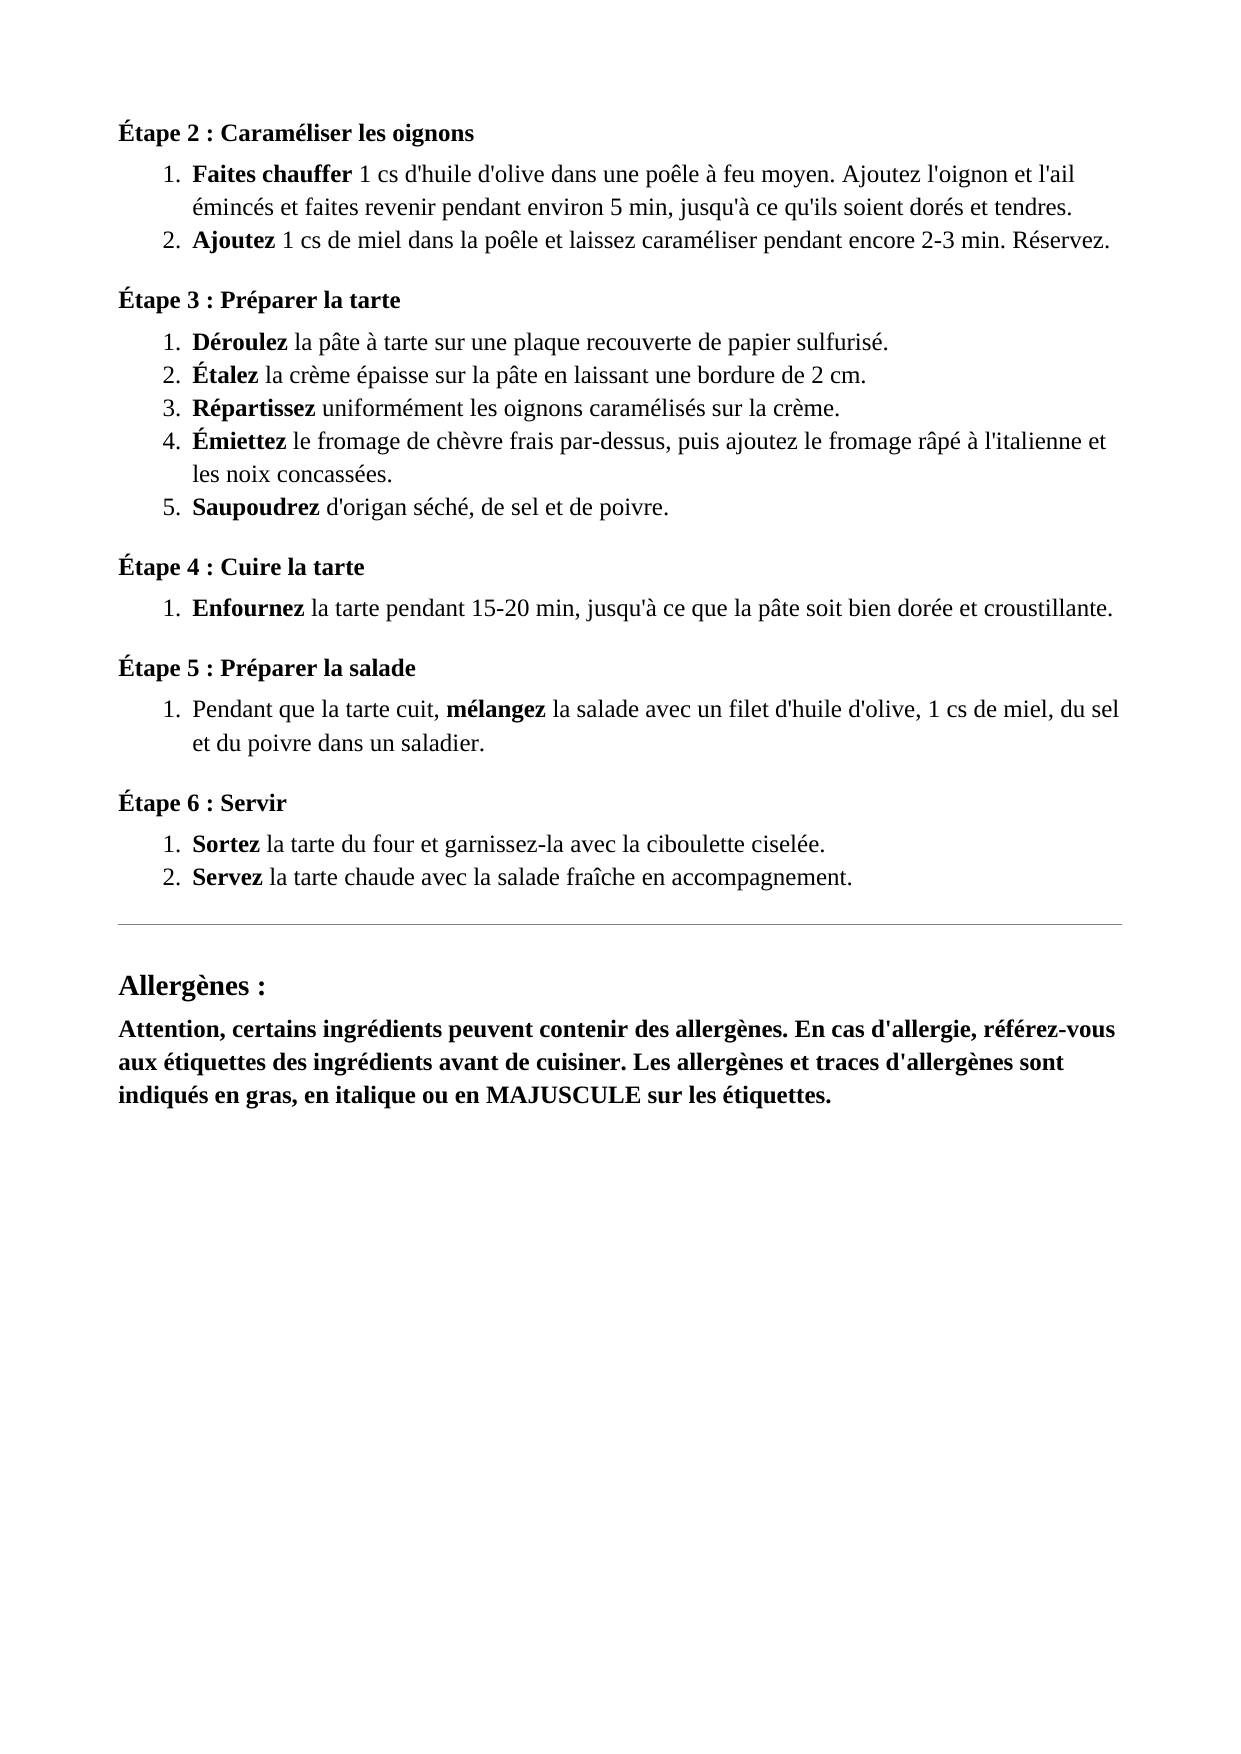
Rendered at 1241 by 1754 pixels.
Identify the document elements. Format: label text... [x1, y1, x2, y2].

list Émiettez le fromage de chèvre frais par-dessus, puis ajoutez le fromage râpé à l'italienne et les noix concassées. [162, 426, 1122, 488]
subtitle Étape 3 : Préparer la tarte [118, 286, 1122, 314]
list Ajoutez 1 cs de miel dans la poêle et laissez caraméliser pendant encore 2-3 min. Réservez. [162, 225, 1122, 254]
list Sortez la tarte du four et garnissez-la avec la ciboulette ciselée. [162, 829, 1122, 858]
subtitle Étape 5 : Préparer la salade [118, 653, 1122, 682]
list Saupoudrez d'origan séché, de sel et de poivre. [162, 492, 1122, 521]
list Pendant que la tarte cuit, mélangez la salade avec un filet d'huile d'olive, 1 cs de miel, du sel et du poivre dans un saladier. [162, 694, 1122, 756]
list Faites chauffer 1 cs d'huile d'olive dans une poêle à feu moyen. Ajoutez l'oignon et l'ail émincés et faites revenir pendant environ 5 min, jusqu'à ce qu'ils soient dorés et tendres. [162, 159, 1122, 221]
list Étalez la crème épaisse sur la pâte en laissant une bordure de 2 cm. [162, 360, 1122, 388]
list Enfournez la tarte pendant 15-20 min, jusqu'à ce que la pâte soit bien dorée et croustillante. [162, 593, 1122, 622]
subtitle Étape 4 : Cuire la tarte [118, 552, 1122, 581]
text Attention, certains ingrédients peuvent contenir des allergènes. En cas d'allergie, référez-vous aux étiquettes des ingrédients avant de cuisiner. Les allergènes et traces d'allergènes sont indiqués en gras, en italique ou en MAJUSCULE sur les étiquettes. [118, 1014, 1122, 1109]
subtitle Allergènes : [118, 968, 1122, 1002]
list Servez la tarte chaude avec la salade fraîche en accompagnement. [162, 862, 1122, 891]
subtitle Étape 2 : Caraméliser les oignons [118, 118, 1122, 147]
list Déroulez la pâte à tarte sur une plaque recouverte de papier sulfurisé. [162, 327, 1122, 356]
list Répartissez uniformément les oignons caramélisés sur la crème. [162, 393, 1122, 422]
subtitle Étape 6 : Servir [118, 788, 1122, 816]
